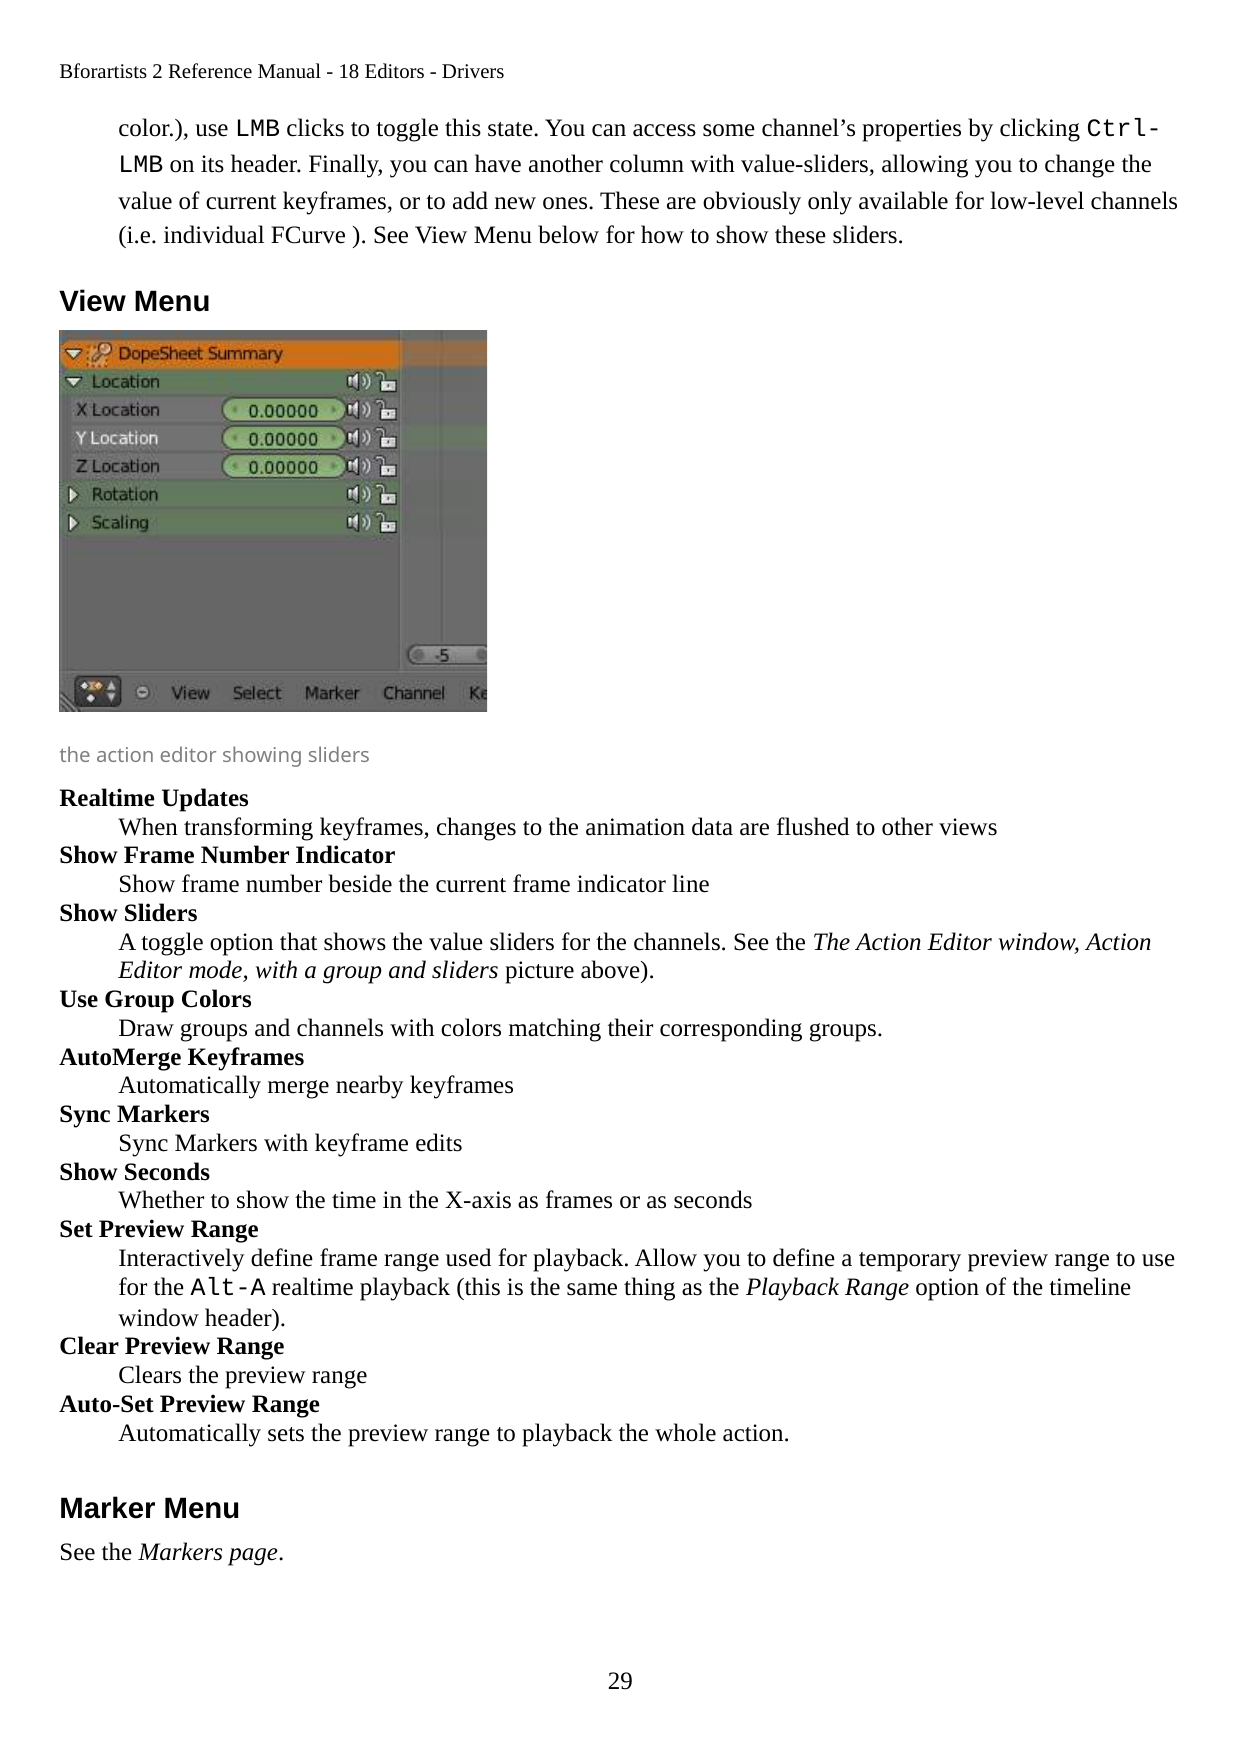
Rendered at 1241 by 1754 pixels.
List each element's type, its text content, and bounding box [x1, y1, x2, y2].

subtitle Sync Markers [59, 1099, 1181, 1128]
text color.), use LMB clicks to toggle this state. You can access some channel’s properties by clicking Ctrl-LMB on its header. Finally, you can have another column with value-sliders, allowing you to change the value of current keyframes, or to add new ones. These are obviously only available for low-level channels (i.e. individual FCurve ). See View Menu below for how to show these sliders. [118, 113, 1181, 249]
subtitle AutoMerge Keyframes [59, 1042, 1181, 1071]
text See the Markers page. [59, 1537, 1181, 1566]
list Sync Markers with keyframe edits [118, 1128, 1181, 1157]
subtitle Show Seconds [59, 1157, 1181, 1186]
list Interactively define frame range used for playback. Allow you to define a temporary preview range to use for the Alt-A realtime playback (this is the same thing as the Playback Range option of the timeline window header). [118, 1243, 1181, 1331]
subtitle View Menu [59, 284, 1181, 318]
list Clears the preview range [118, 1360, 1181, 1389]
subtitle Use Group Colors [59, 984, 1181, 1013]
subtitle Auto-Set Preview Range [59, 1389, 1181, 1418]
list A toggle option that shows the value sliders for the channels. See the The Action Editor window, Action Editor mode, with a group and sliders picture above). [118, 927, 1181, 984]
subtitle Set Preview Range [59, 1214, 1181, 1243]
list Automatically merge nearby keyframes [118, 1071, 1181, 1099]
picture [59, 330, 488, 712]
list Whether to show the time in the X-axis as frames or as seconds [118, 1186, 1181, 1214]
list Automatically sets the preview range to playback the whole action. [118, 1418, 1181, 1446]
list Show frame number beside the current frame indicator line [118, 869, 1181, 898]
text the action editor showing sliders [59, 737, 1181, 768]
subtitle Show Sliders [59, 898, 1181, 927]
list Draw groups and channels with colors matching their corresponding groups. [118, 1013, 1181, 1042]
subtitle Realtime Updates [59, 783, 1181, 812]
list When transforming keyframes, changes to the animation data are flushed to other views [118, 812, 1181, 841]
subtitle Show Frame Number Indicator [59, 841, 1181, 869]
subtitle Clear Preview Range [59, 1331, 1181, 1360]
subtitle Marker Menu [59, 1491, 1181, 1524]
